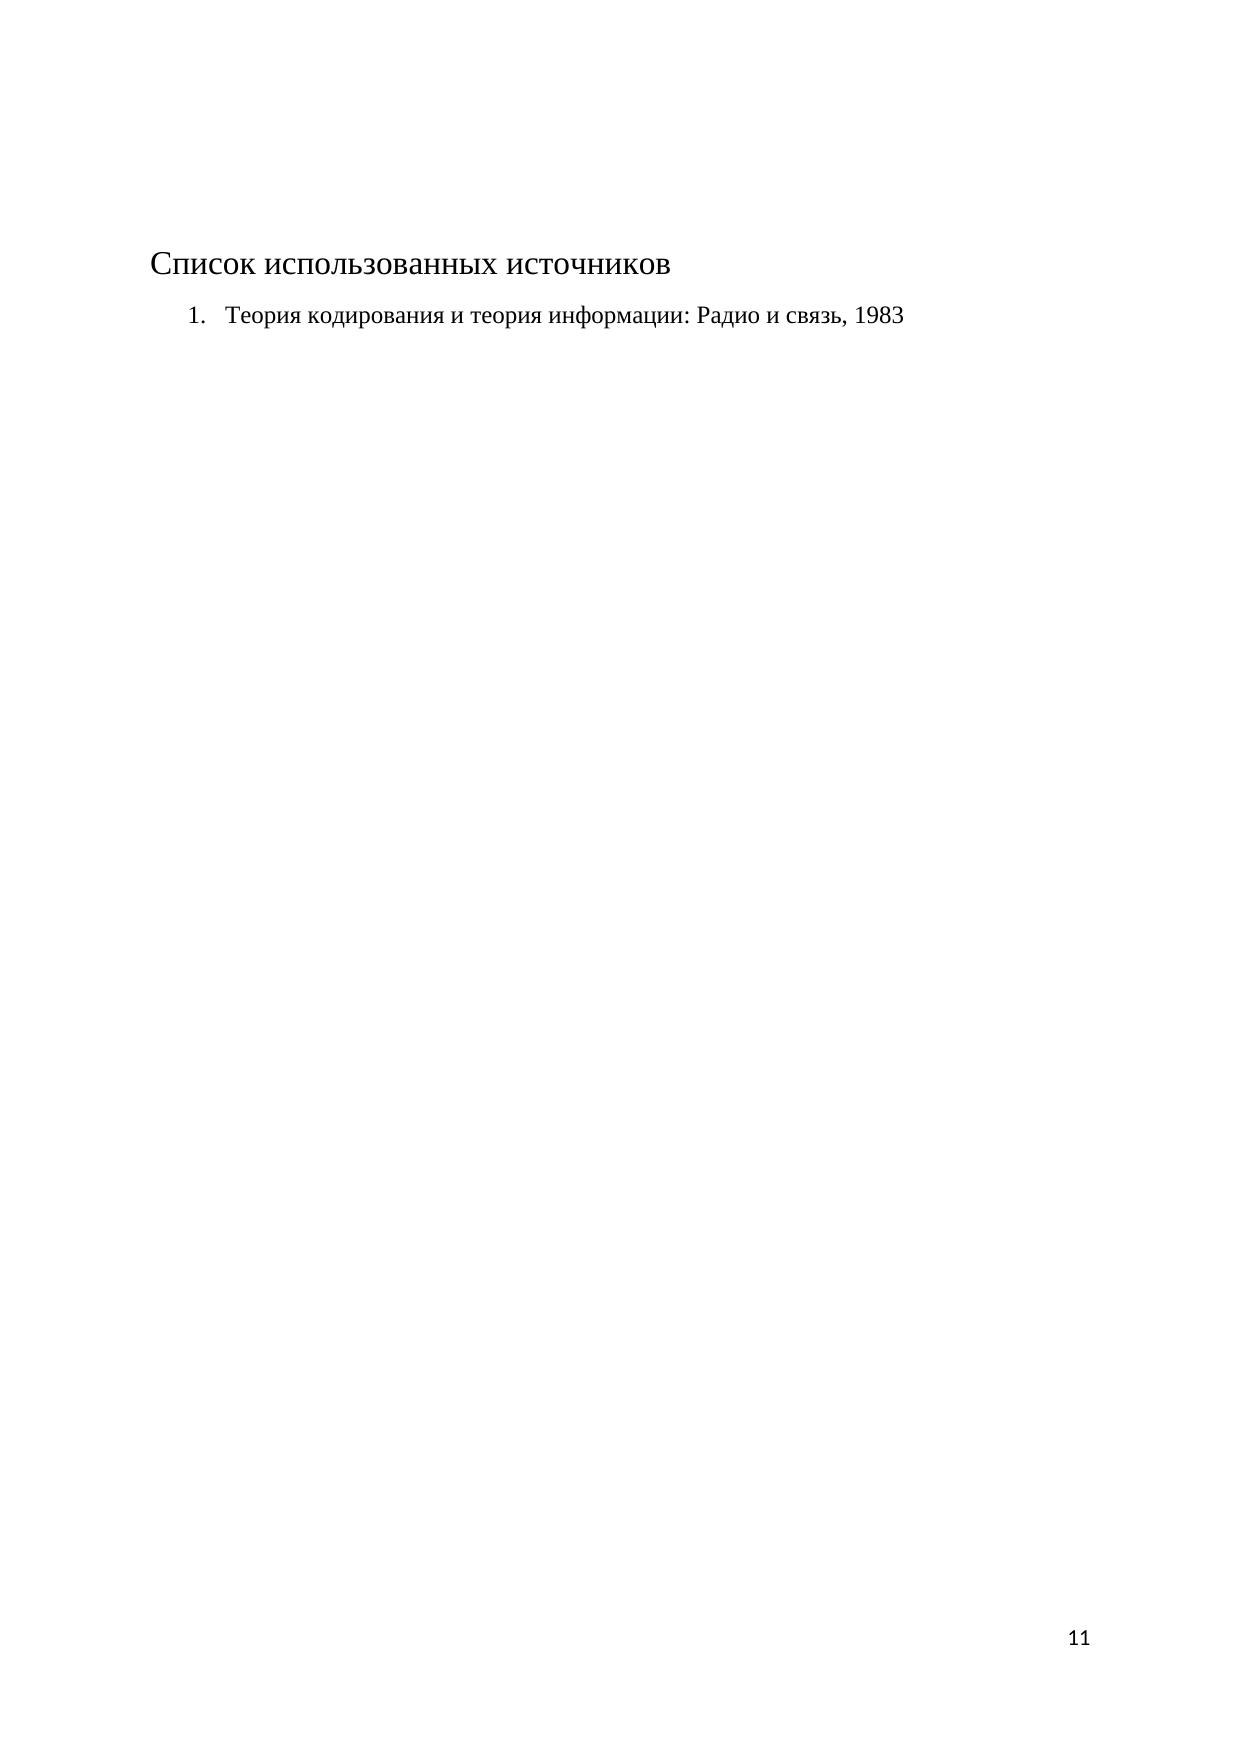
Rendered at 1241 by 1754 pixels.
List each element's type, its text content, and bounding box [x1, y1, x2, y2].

subtitle Список использованных источников [150, 243, 1090, 281]
list Теория кодирования и теория информации: Радио и связь, 1983 [187, 301, 1090, 329]
